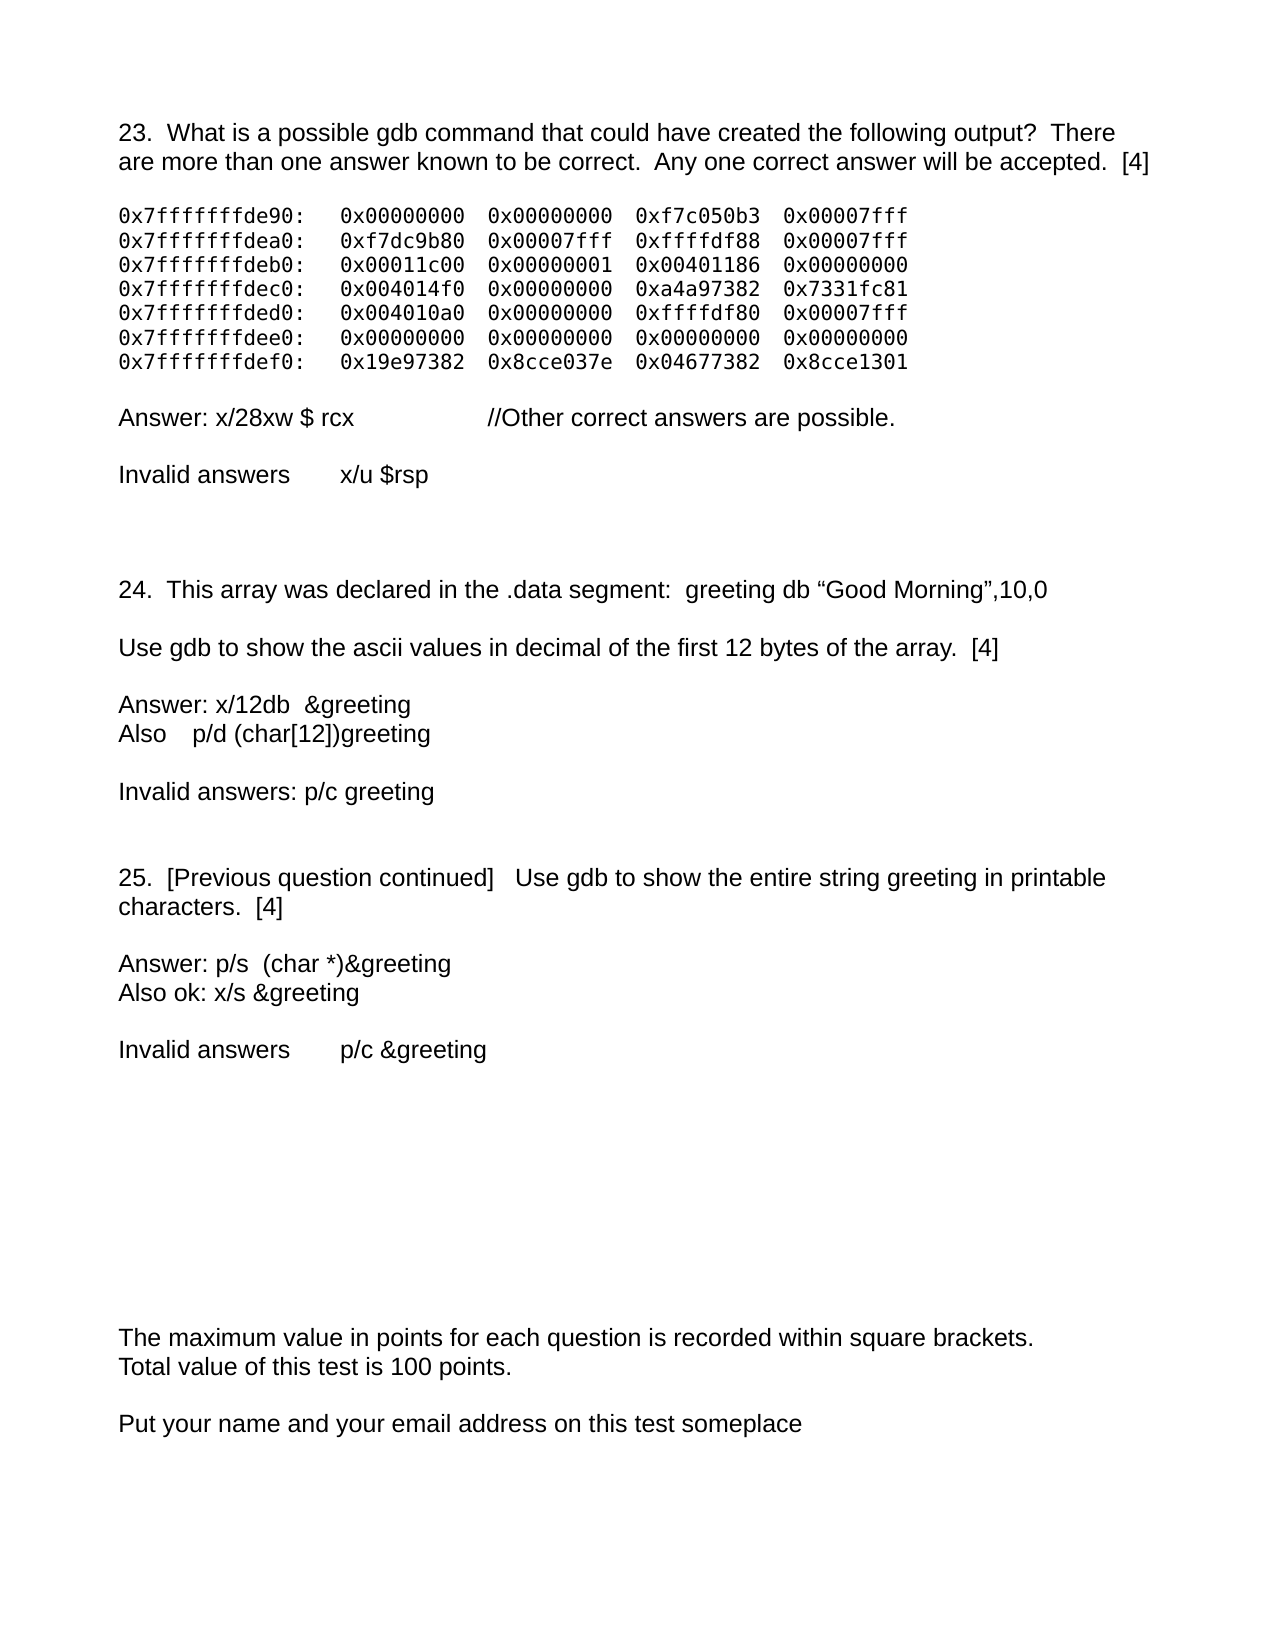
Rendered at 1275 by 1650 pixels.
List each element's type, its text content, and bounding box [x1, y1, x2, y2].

text Use gdb to show the ascii values in decimal of the first 12 bytes of the array. [4] [118, 633, 1157, 662]
text Invalid answers x/u $rsp [118, 461, 1157, 489]
text 0x7fffffffdec0: 0x004014f0 0x00000000 0xa4a97382 0x7331fc81 [118, 277, 1157, 301]
text 0x7fffffffdef0: 0x19e97382 0x8cce037e 0x04677382 0x8cce1301 [118, 350, 1157, 374]
text 25. [Previous question continued] Use gdb to show the entire string greeting in printable characters. [4] [118, 863, 1157, 921]
text Invalid answers: p/c greeting [118, 777, 1157, 806]
text 23. What is a possible gdb command that could have created the following output? There are more than one answer known to be correct. Any one correct answer will be accepted. [4] [118, 118, 1157, 176]
text 24. This array was declared in the .data segment: greeting db “Good Morning”,10,0 [118, 576, 1157, 604]
text 0x7fffffffded0: 0x004010a0 0x00000000 0xffffdf80 0x00007fff [118, 301, 1157, 326]
text Put your name and your email address on this test someplace [118, 1409, 1157, 1438]
text Total value of this test is 100 points. [118, 1352, 1157, 1381]
text Answer: x/28xw $ rcx //Other correct answers are possible. [118, 403, 1157, 432]
text Invalid answers p/c &greeting [118, 1036, 1157, 1064]
text 0x7fffffffde90: 0x00000000 0x00000000 0xf7c050b3 0x00007fff [118, 204, 1157, 229]
text Answer: p/s (char *)&greeting [118, 949, 1157, 978]
text 0x7fffffffdee0: 0x00000000 0x00000000 0x00000000 0x00000000 [118, 326, 1157, 350]
text 0x7fffffffdeb0: 0x00011c00 0x00000001 0x00401186 0x00000000 [118, 253, 1157, 277]
text Answer: x/12db &greeting [118, 691, 1157, 719]
text 0x7fffffffdea0: 0xf7dc9b80 0x00007fff 0xffffdf88 0x00007fff [118, 229, 1157, 253]
text The maximum value in points for each question is recorded within square brackets. [118, 1323, 1157, 1352]
text Also ok: x/s &greeting [118, 978, 1157, 1007]
text Also p/d (char[12])greeting [118, 719, 1157, 748]
